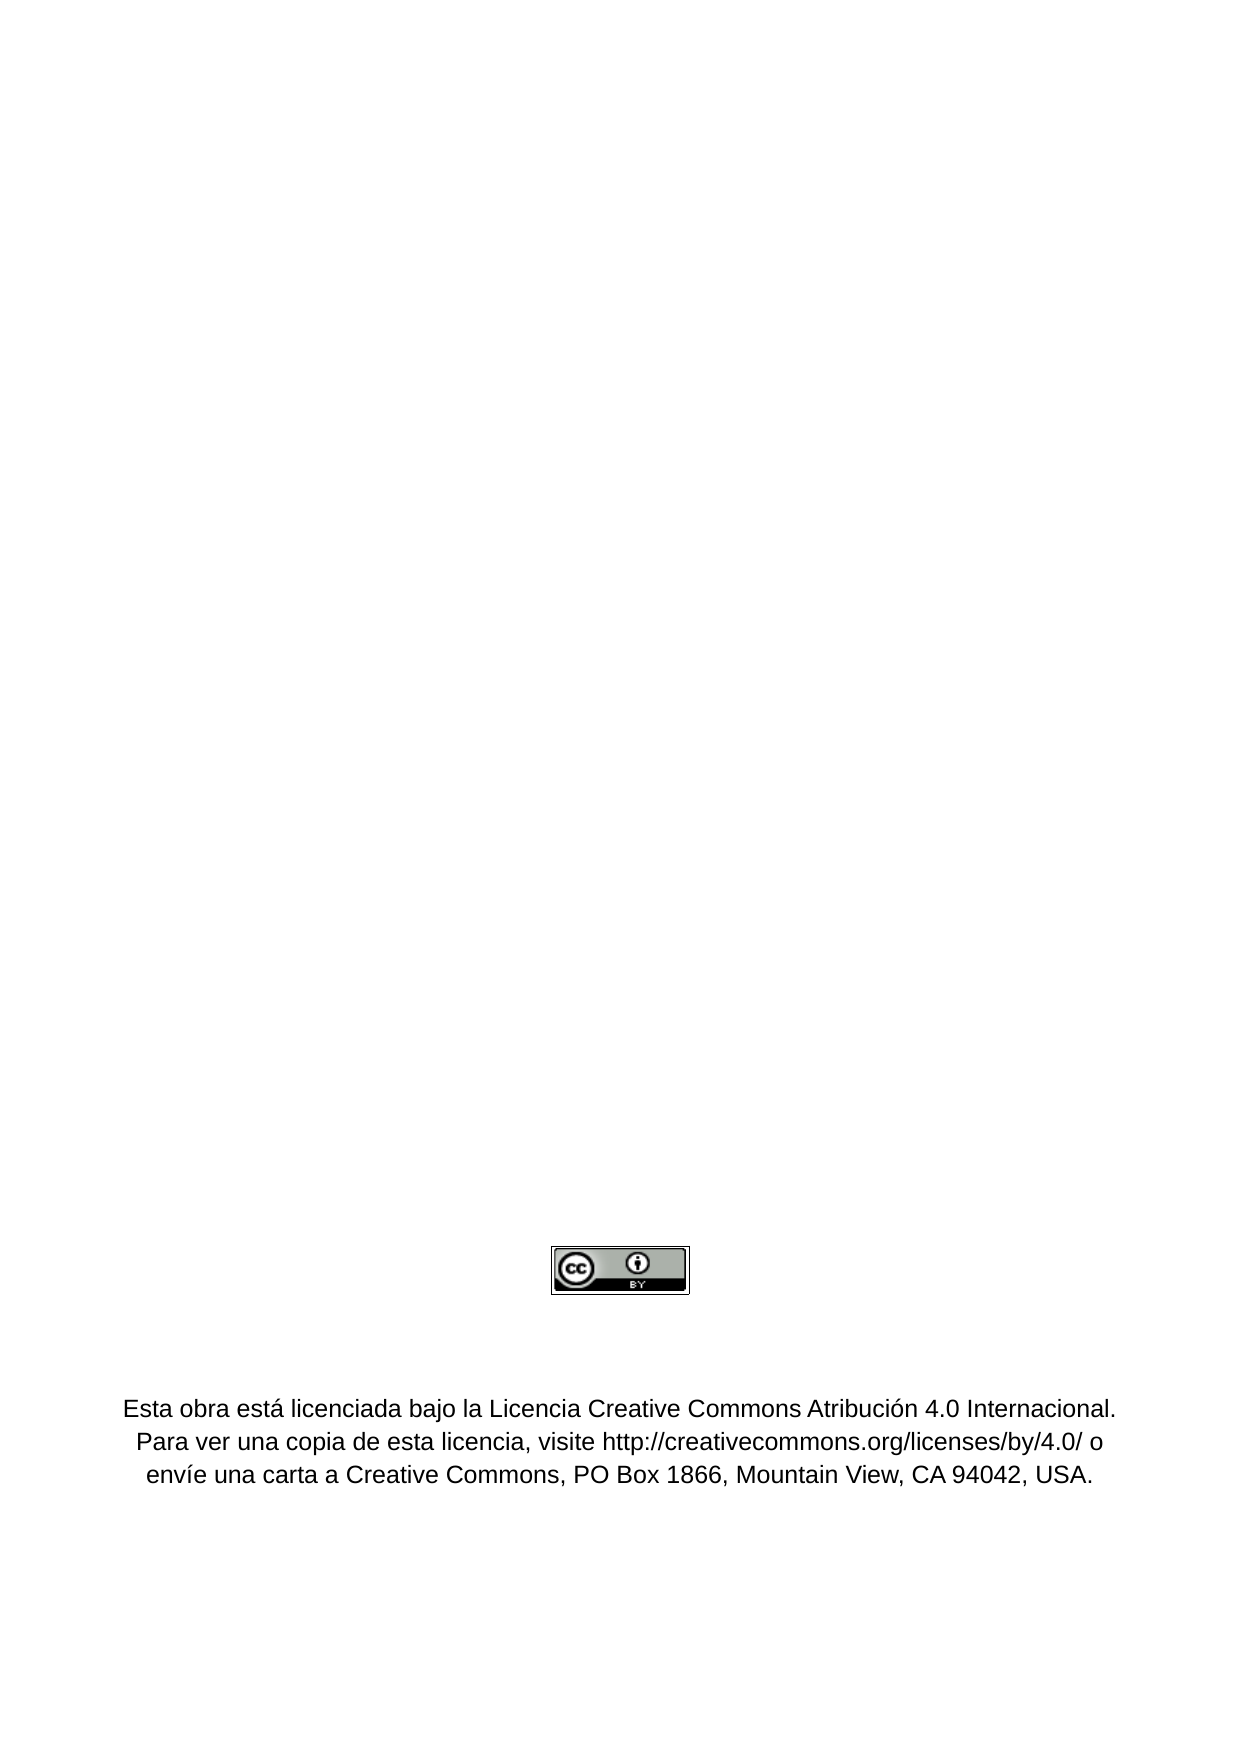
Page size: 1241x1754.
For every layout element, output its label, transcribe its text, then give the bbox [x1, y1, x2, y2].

text Esta obra está licenciada bajo la Licencia Creative Commons Atribución 4.0 Internacional. Para ver una copia de esta licencia, visite http://creativecommons.org/licenses/by/4.0/ o envíe una carta a Creative Commons, PO Box 1866, Mountain View, CA 94042, USA. [118, 1393, 1122, 1488]
picture [554, 1248, 686, 1291]
